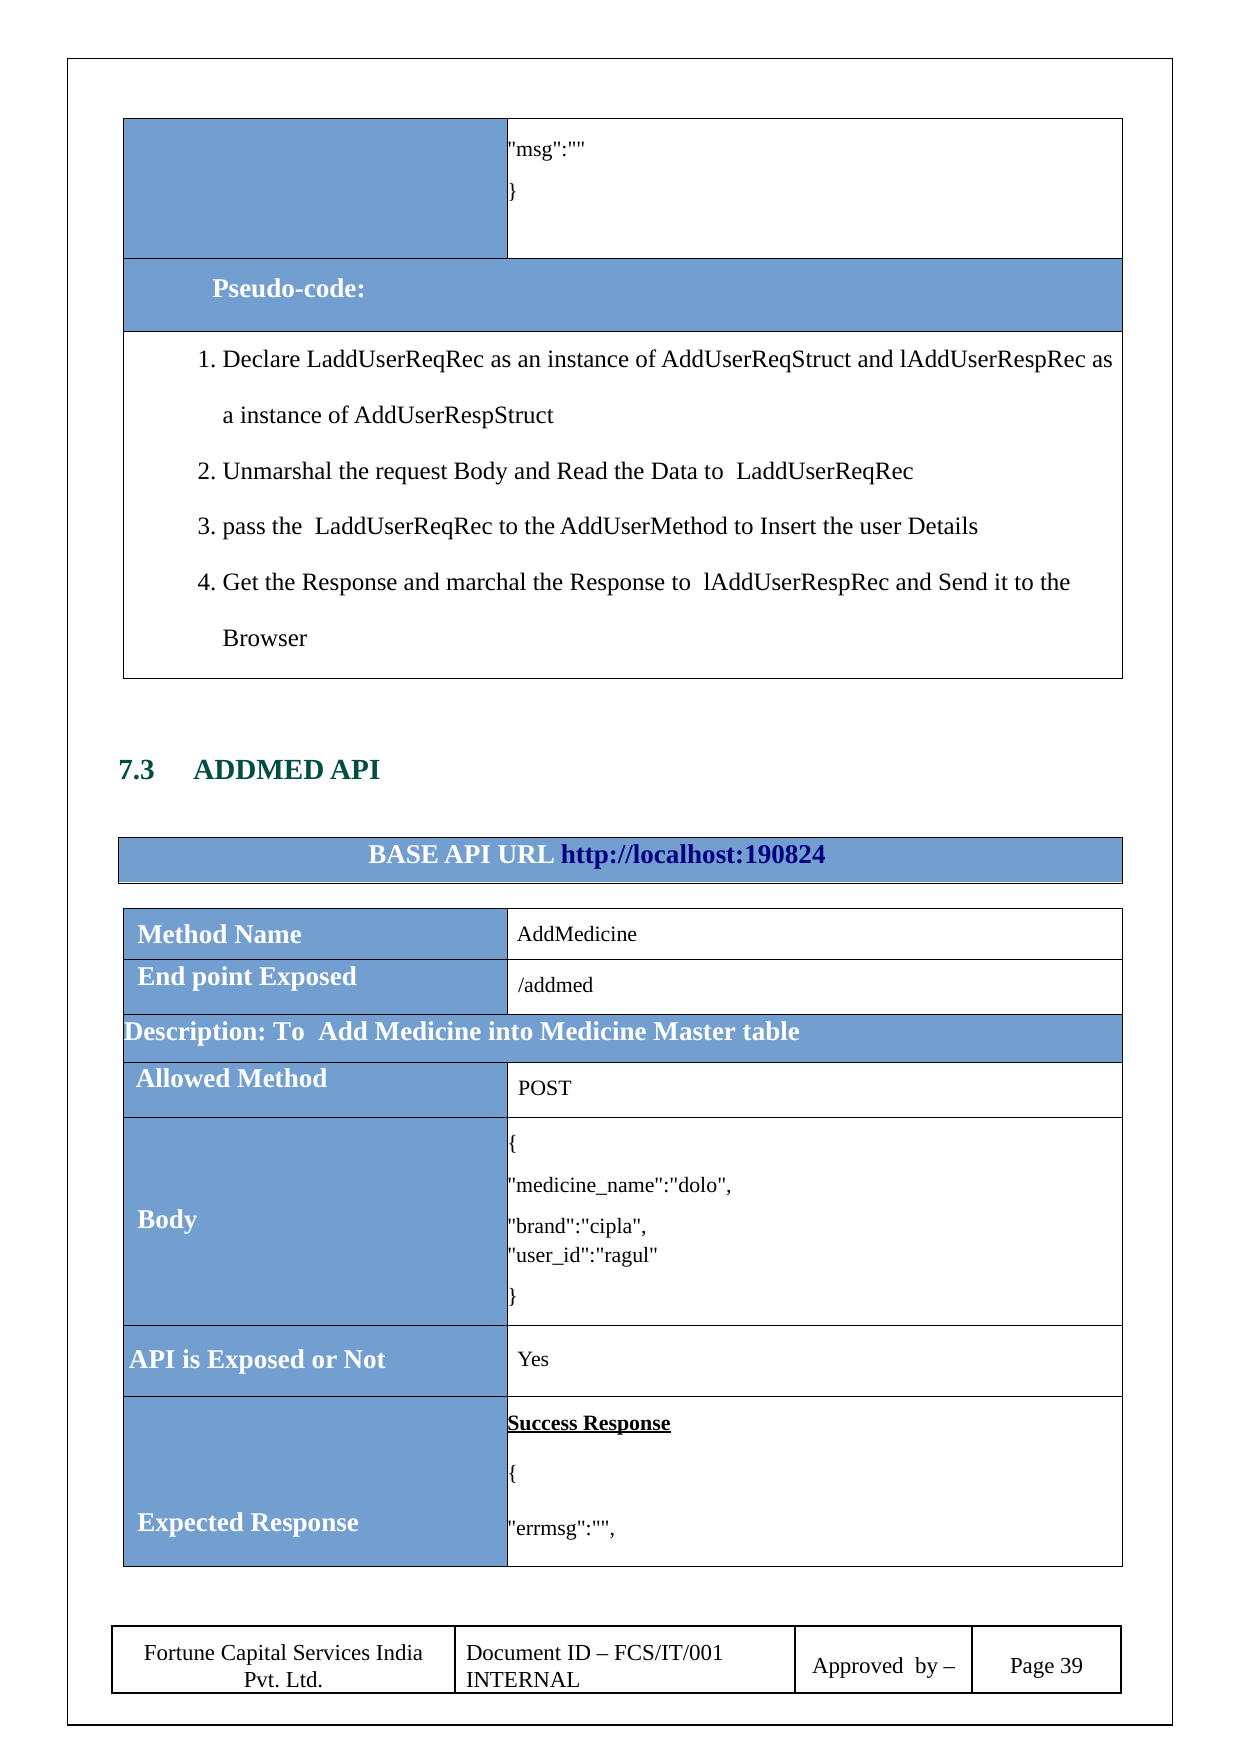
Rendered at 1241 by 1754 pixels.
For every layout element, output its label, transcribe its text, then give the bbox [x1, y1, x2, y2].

table_cell [124, 119, 507, 258]
table_cell Success Response { "errmsg":"", [508, 1397, 1122, 1566]
table_cell Body [124, 1118, 507, 1325]
table_cell Allowed Method [124, 1063, 507, 1117]
table_header AddMedicine [508, 909, 1122, 959]
table_header Method Name [124, 909, 507, 959]
table_cell Description: To Add Medicine into Medicine Master table [124, 1015, 1122, 1062]
table_cell Yes [508, 1326, 1122, 1396]
table_cell Pseudo-code: [124, 259, 1122, 331]
table_cell /addmed [508, 960, 1122, 1014]
table_cell { "medicine_name":"dolo", "brand":"cipla", "user_id":"ragul" } [508, 1118, 1122, 1325]
table_cell API is Exposed or Not [124, 1326, 507, 1396]
subtitle 7.3 ADDMED API [118, 752, 1122, 786]
table_cell End point Exposed [124, 960, 507, 1014]
table_header BASE API URL http://localhost:190824 [119, 838, 1122, 882]
table_cell Expected Response [124, 1397, 507, 1566]
table_cell POST [508, 1063, 1122, 1117]
table_cell 1. Declare LaddUserReqRec as an instance of AddUserReqStruct and lAddUserRespRec as a instance of AddUserRespStruct 2. Unmarshal the request Body and Read the Data to LaddUserReqRec 3. pass the LaddUserReqRec to the AddUserMethod to Insert the user Details 4. Get the Response and marchal the Response to lAddUserRespRec and Send it to the Browser [124, 332, 1122, 678]
table_cell "msg":"" } [508, 119, 1122, 258]
